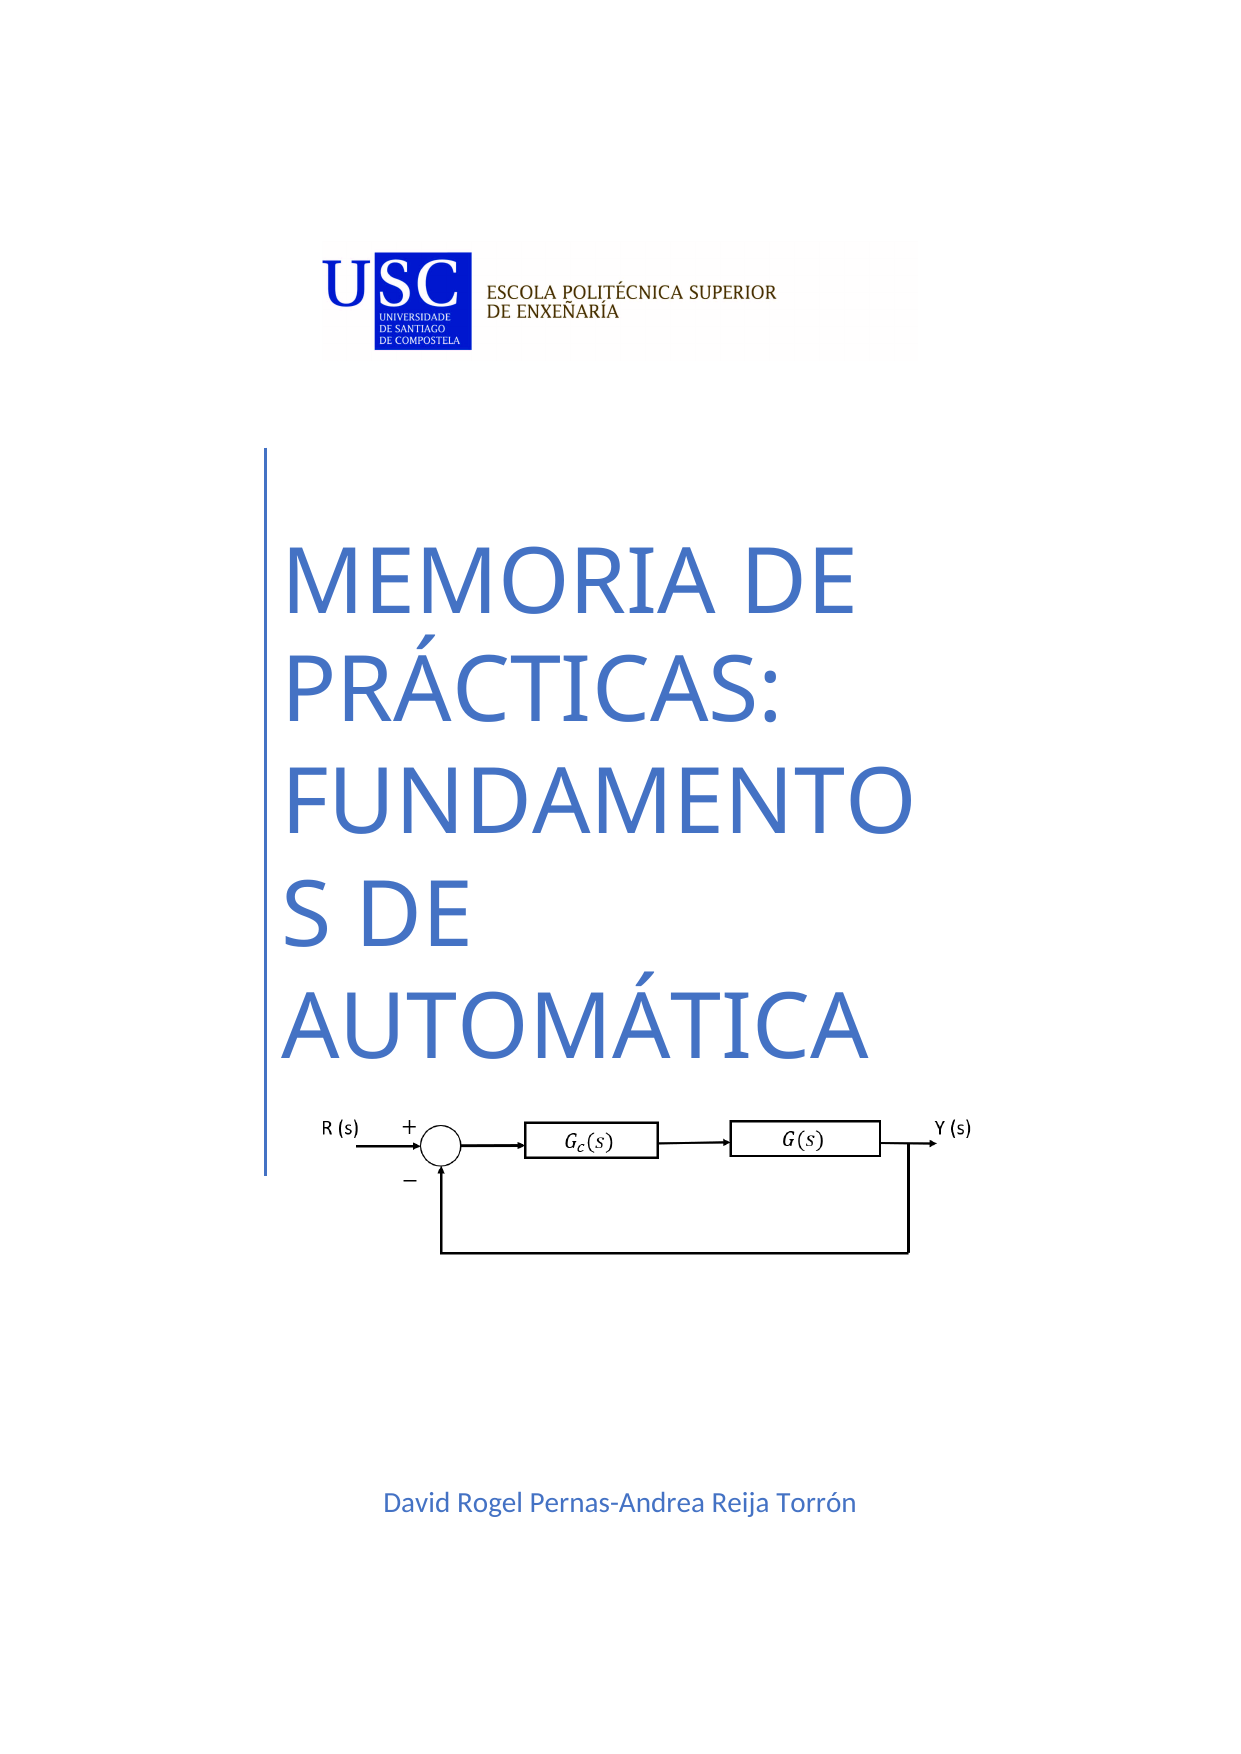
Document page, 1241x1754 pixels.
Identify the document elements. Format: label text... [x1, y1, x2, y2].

picture [541, 1176, 935, 1274]
table_header [267, 448, 974, 523]
table_cell MEMORIA DE PRÁCTICAS: FUNDAMENTOS DE AUTOMÁTICA [267, 523, 974, 1086]
table_cell [267, 1086, 974, 1176]
table_header David Rogel Pernas-Andrea Reija Torrón [279, 1462, 961, 1606]
picture [322, 241, 918, 361]
